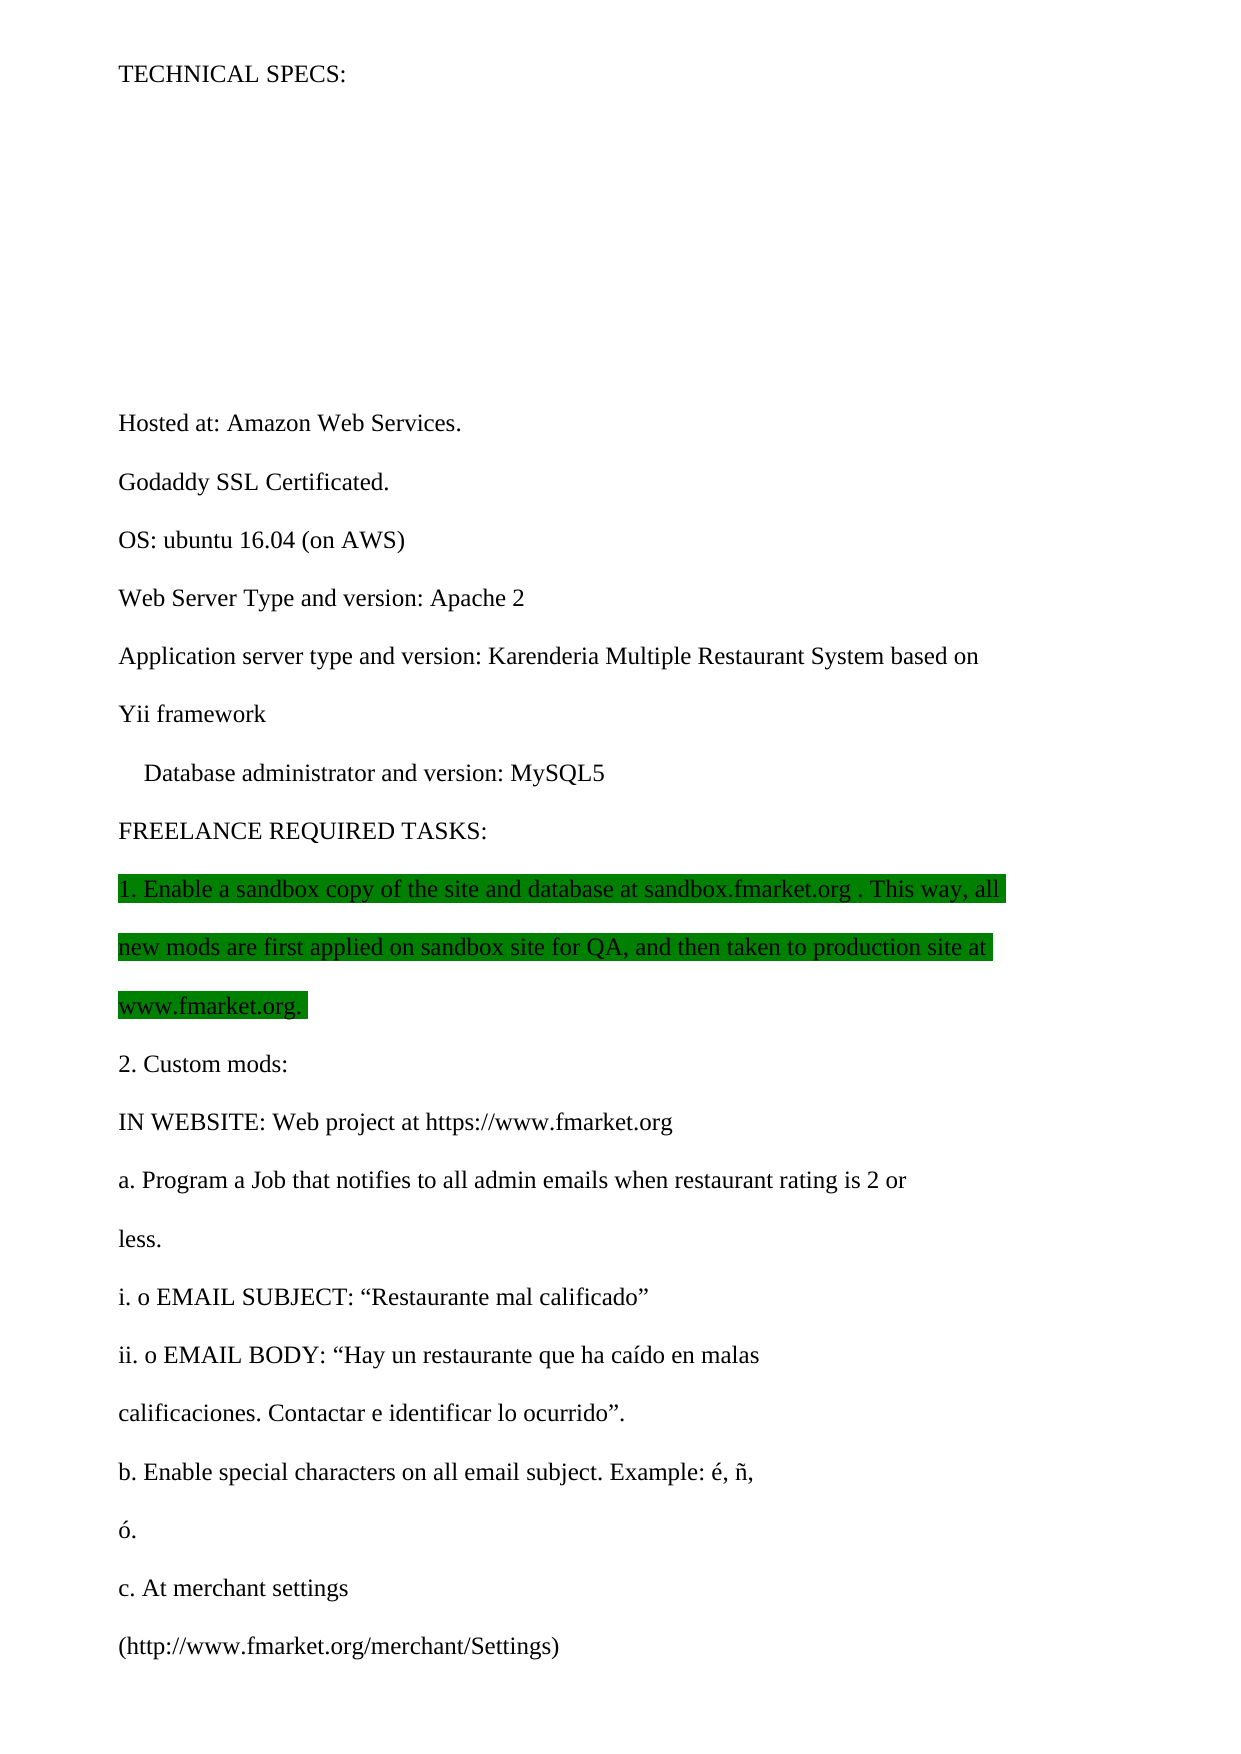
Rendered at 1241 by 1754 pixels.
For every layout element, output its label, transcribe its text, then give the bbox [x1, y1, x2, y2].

text calificaciones. Contactar e identificar lo ocurrido”. [118, 1398, 1181, 1427]
text TECHNICAL SPECS: [118, 59, 1181, 88]
text  [118, 350, 1181, 379]
text b. Enable special characters on all email subject. Example: é, ñ, [118, 1457, 1181, 1485]
text  Database administrator and version: MySQL5 [118, 758, 1181, 787]
text Godaddy SSL Certificated. [118, 467, 1181, 495]
text 1. Enable a sandbox copy of the site and database at sandbox.fmarket.org . This way, all [118, 874, 1181, 903]
text ii. o EMAIL BODY: “Hay un restaurante que ha caído en malas [118, 1340, 1181, 1369]
text a. Program a Job that notifies to all admin emails when restaurant rating is 2 or [118, 1165, 1181, 1194]
text  [118, 234, 1181, 262]
text Yii framework [118, 699, 1181, 728]
text c. At merchant settings [118, 1573, 1181, 1602]
text Web Server Type and version: Apache 2 [118, 583, 1181, 612]
text  [118, 117, 1181, 146]
text 2. Custom mods: [118, 1049, 1181, 1078]
text Application server type and version: Karenderia Multiple Restaurant System based on [118, 641, 1181, 670]
text (http://www.fmarket.org/merchant/Settings) [118, 1631, 1181, 1660]
text ó. [118, 1515, 1181, 1543]
text  [118, 176, 1181, 204]
text less. [118, 1224, 1181, 1252]
text OS: ubuntu 16.04 (on AWS) [118, 525, 1181, 554]
text new mods are first applied on sandbox site for QA, and then taken to production site at [118, 932, 1181, 961]
text IN WEBSITE: Web project at https://www.fmarket.org [118, 1107, 1181, 1136]
text i. o EMAIL SUBJECT: “Restaurante mal calificado” [118, 1282, 1181, 1311]
text  [118, 292, 1181, 321]
text www.fmarket.org. [118, 991, 1181, 1019]
text Hosted at: Amazon Web Services. [118, 408, 1181, 437]
text FREELANCE REQUIRED TASKS: [118, 816, 1181, 845]
